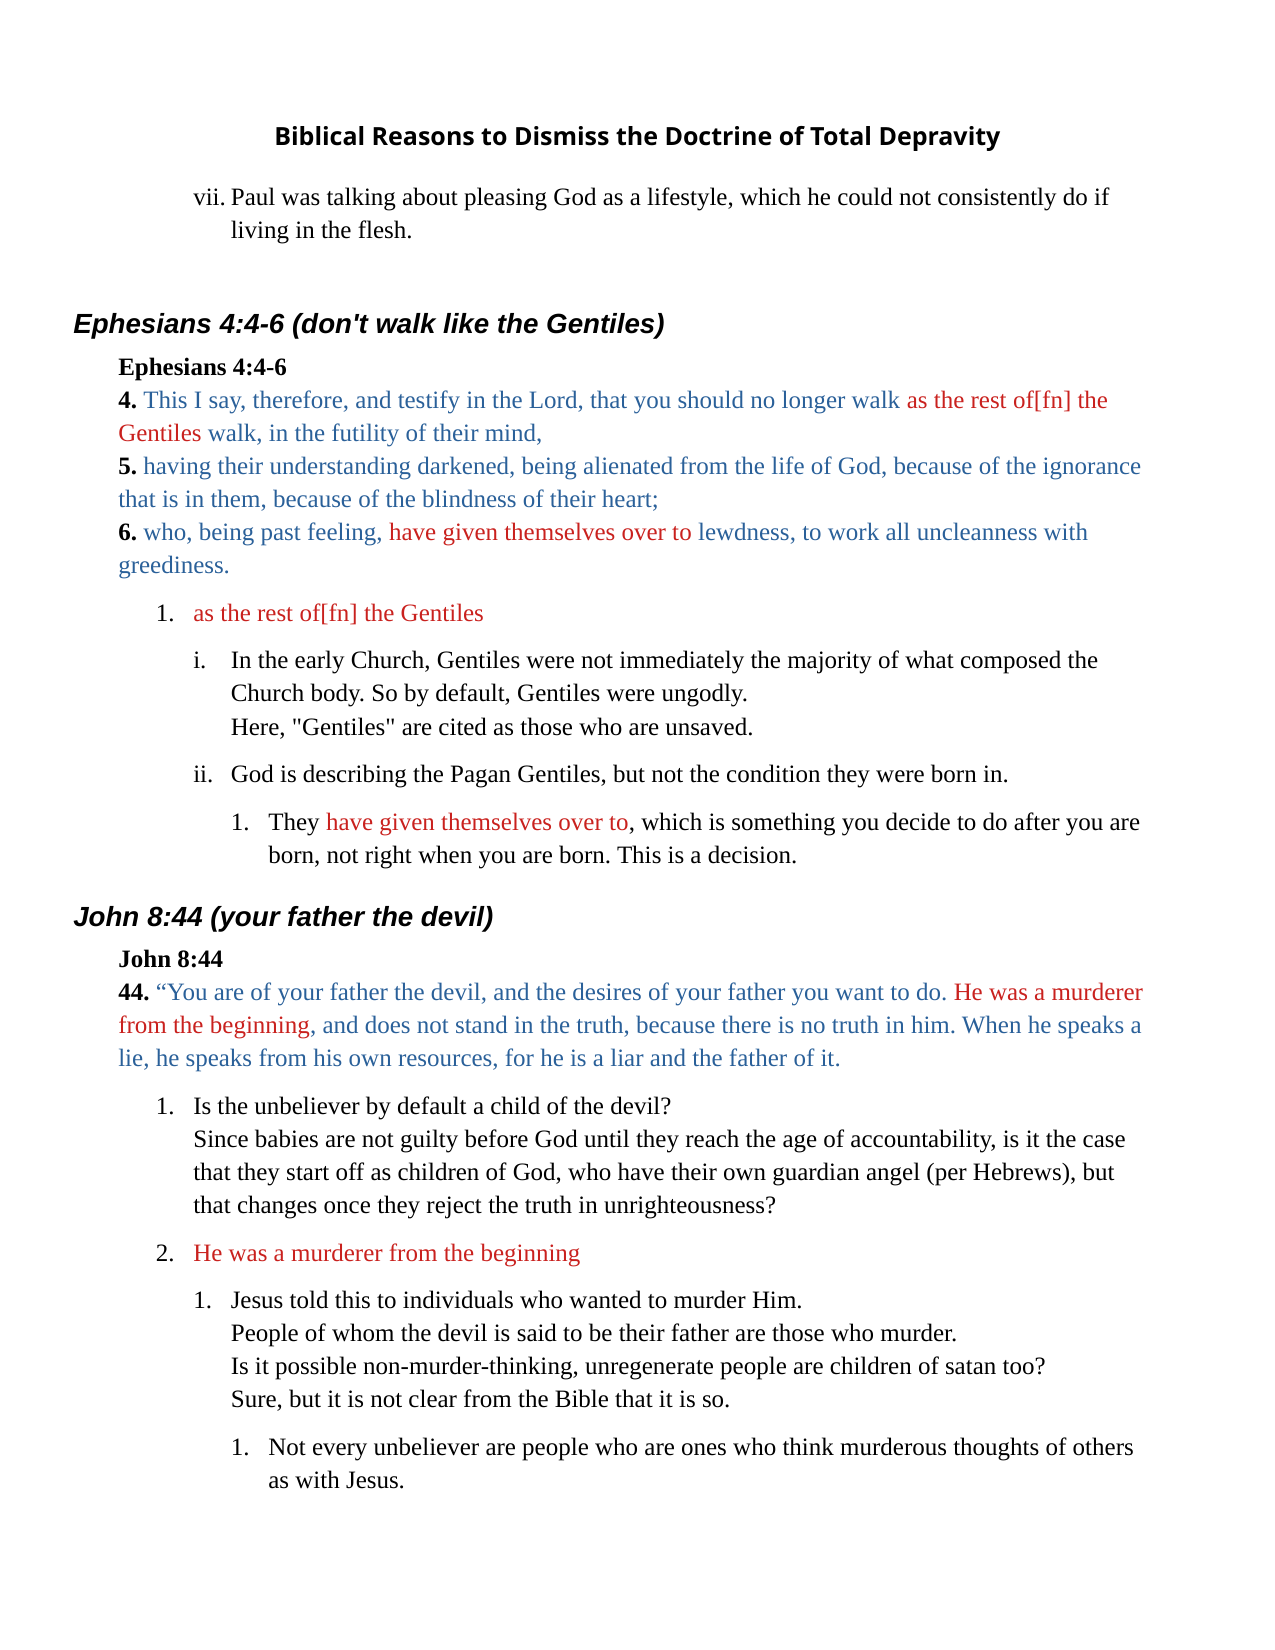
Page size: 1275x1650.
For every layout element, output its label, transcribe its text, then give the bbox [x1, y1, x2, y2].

list Jesus told this to individuals who wanted to murder Him. People of whom the devil is said to be their father are those who murder. Is it possible non-murder-thinking, unregenerate people are children of satan too? Sure, but it is not clear from the Bible that it is so. [193, 1285, 1157, 1413]
list He was a murderer from the beginning [156, 1238, 1157, 1266]
list Is the unbeliever by default a child of the devil? Since babies are not guilty before God until they reach the age of accountability, is it the case that they start off as children of God, who have their own guardian angel (per Hebrews), but that changes once they reject the truth in unrighteousness? [156, 1091, 1157, 1219]
text John 8:44 44. “You are of your father the devil, and the desires of your father you want to do. He was a murderer from the beginning, and does not stand in the truth, because there is no truth in him. When he speaks a lie, he speaks from his own resources, for he is a liar and the father of it. [118, 944, 1157, 1072]
list In the early Church, Gentiles were not immediately the majority of what composed the Church body. So by default, Gentiles were ungodly. Here, "Gentiles" are cited as those who are unsaved. [193, 646, 1157, 740]
list Paul was talking about pleasing God as a lifestyle, which he could not consistently do if living in the flesh. [193, 182, 1157, 276]
list as the rest of[fn] the Gentiles [156, 598, 1157, 627]
list They have given themselves over to, which is something you decide to do after you are born, not right when you are born. This is a decision. [231, 807, 1157, 868]
list God is describing the Pagan Gentiles, but not the condition they were born in. [193, 759, 1157, 788]
text Ephesians 4:4-6 4. This I say, therefore, and testify in the Lord, that you should no longer walk as the rest of[fn] the Gentiles walk, in the futility of their mind, 5. having their understanding darkened, being alienated from the life of God, because of the ignorance that is in them, because of the blindness of their heart; 6. who, being past feeling, have given themselves over to lewdness, to work all uncleanness with greediness. [118, 352, 1157, 579]
list Not every unbeliever are people who are ones who think murderous thoughts of others as with Jesus. [231, 1432, 1157, 1494]
subtitle John 8:44 (your father the devil) [73, 900, 1157, 932]
subtitle Ephesians 4:4-6 (don't walk like the Gentiles) [73, 308, 1157, 340]
